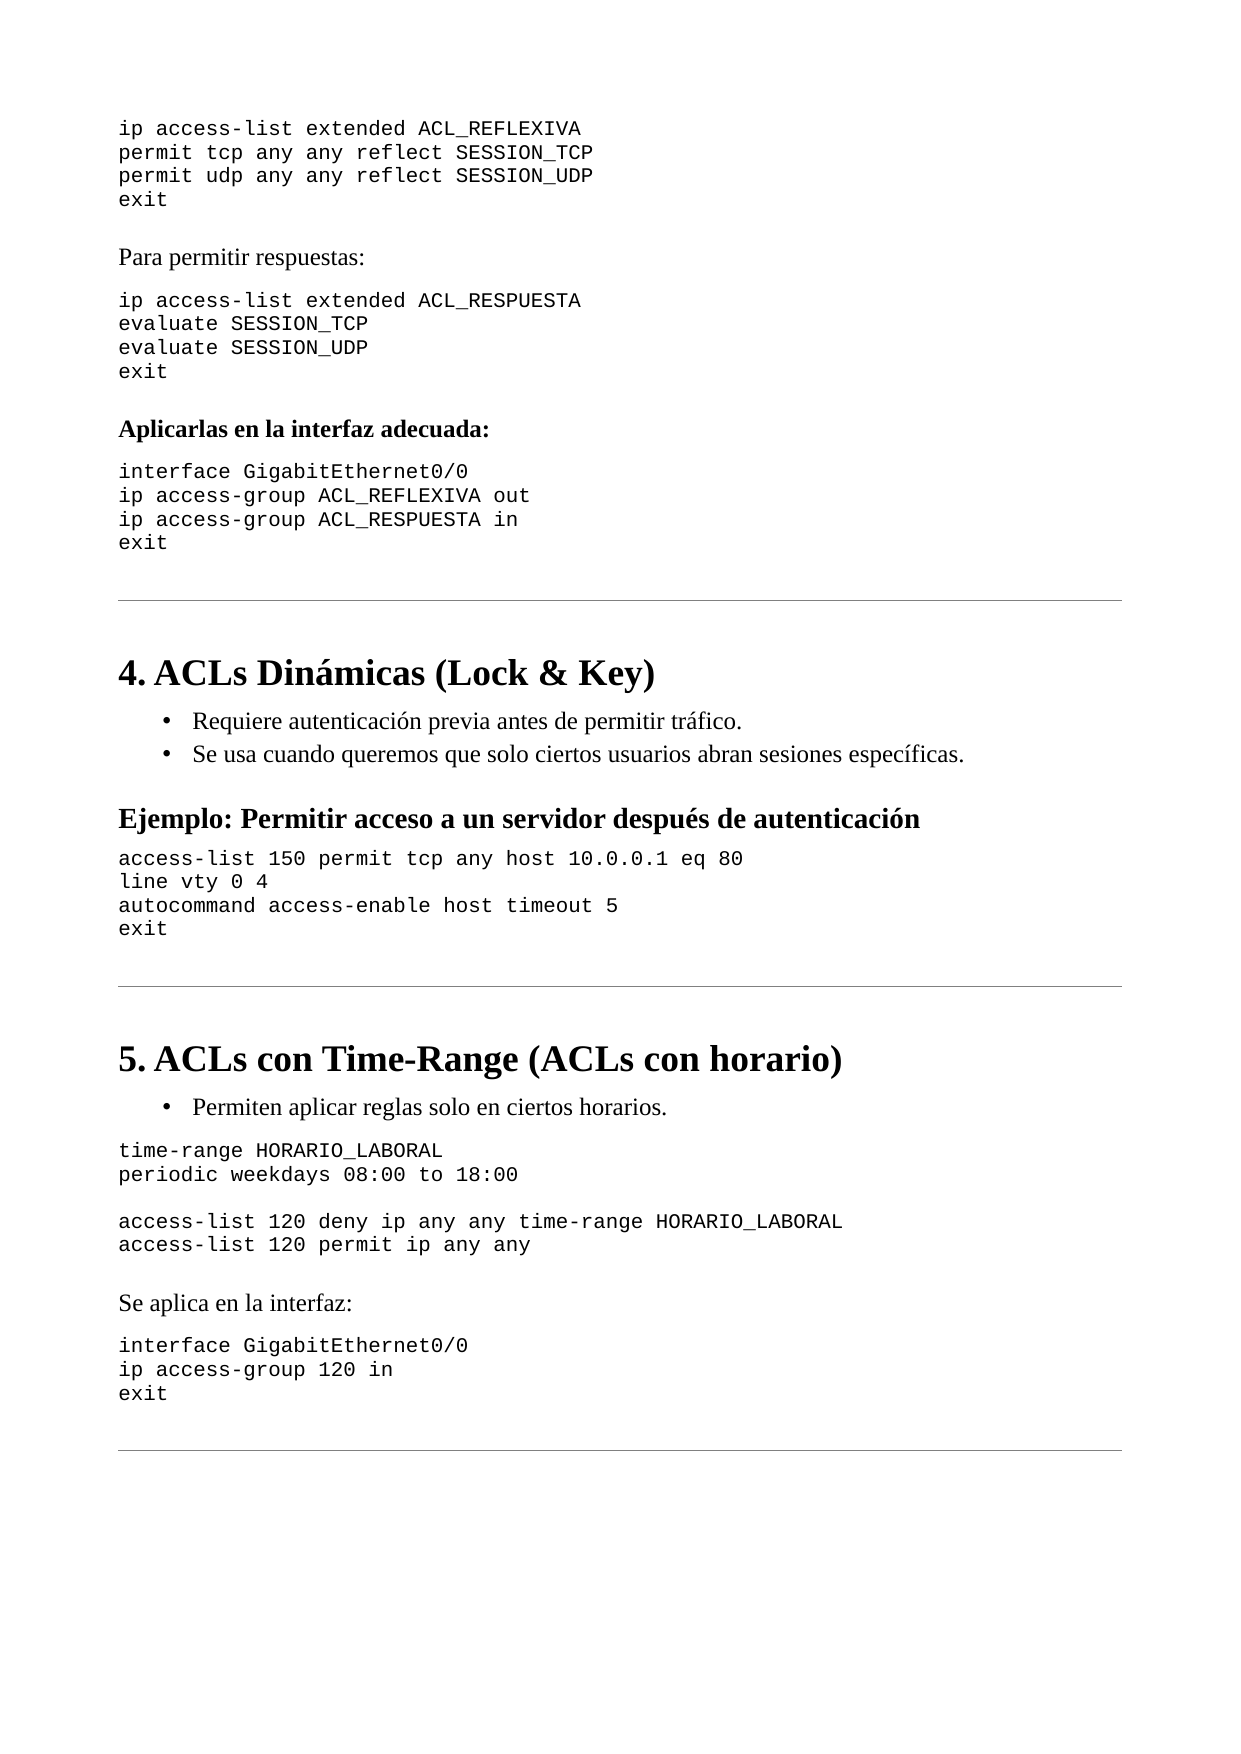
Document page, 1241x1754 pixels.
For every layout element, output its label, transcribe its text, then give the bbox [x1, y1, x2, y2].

text access-list 120 permit ip any any [118, 1234, 1122, 1258]
text ip access-group 120 in [118, 1359, 1122, 1382]
subtitle 4. ACLs Dinámicas (Lock & Key) [118, 651, 1122, 694]
text exit [118, 1382, 1122, 1406]
text periodic weekdays 08:00 to 18:00 [118, 1163, 1122, 1187]
text ip access-group ACL_RESPUESTA in [118, 509, 1122, 532]
text ip access-list extended ACL_RESPUESTA [118, 290, 1122, 313]
text exit [118, 532, 1122, 556]
text permit udp any any reflect SESSION_UDP [118, 165, 1122, 189]
text interface GigabitEthernet0/0 [118, 1335, 1122, 1359]
list Requiere autenticación previa antes de permitir tráfico. [162, 706, 1122, 735]
text Se aplica en la interfaz: [118, 1288, 1122, 1316]
text exit [118, 918, 1122, 942]
text access-list 150 permit tcp any host 10.0.0.1 eq 80 [118, 847, 1122, 871]
text Para permitir respuestas: [118, 242, 1122, 271]
text time-range HORARIO_LABORAL [118, 1140, 1122, 1163]
subtitle Ejemplo: Permitir acceso a un servidor después de autenticación [118, 801, 1122, 835]
text access-list 120 deny ip any any time-range HORARIO_LABORAL [118, 1211, 1122, 1234]
list Permiten aplicar reglas solo en ciertos horarios. [162, 1092, 1122, 1121]
text evaluate SESSION_UDP [118, 337, 1122, 361]
text Aplicarlas en la interfaz adecuada: [118, 414, 1122, 443]
text interface GigabitEthernet0/0 [118, 461, 1122, 485]
text line vty 0 4 [118, 871, 1122, 895]
text exit [118, 361, 1122, 384]
text evaluate SESSION_TCP [118, 313, 1122, 337]
text autocommand access-enable host timeout 5 [118, 895, 1122, 918]
subtitle 5. ACLs con Time-Range (ACLs con horario) [118, 1037, 1122, 1080]
text exit [118, 189, 1122, 213]
text ip access-list extended ACL_REFLEXIVA [118, 118, 1122, 142]
text permit tcp any any reflect SESSION_TCP [118, 142, 1122, 165]
text ip access-group ACL_REFLEXIVA out [118, 485, 1122, 509]
list Se usa cuando queremos que solo ciertos usuarios abran sesiones específicas. [162, 739, 1122, 768]
